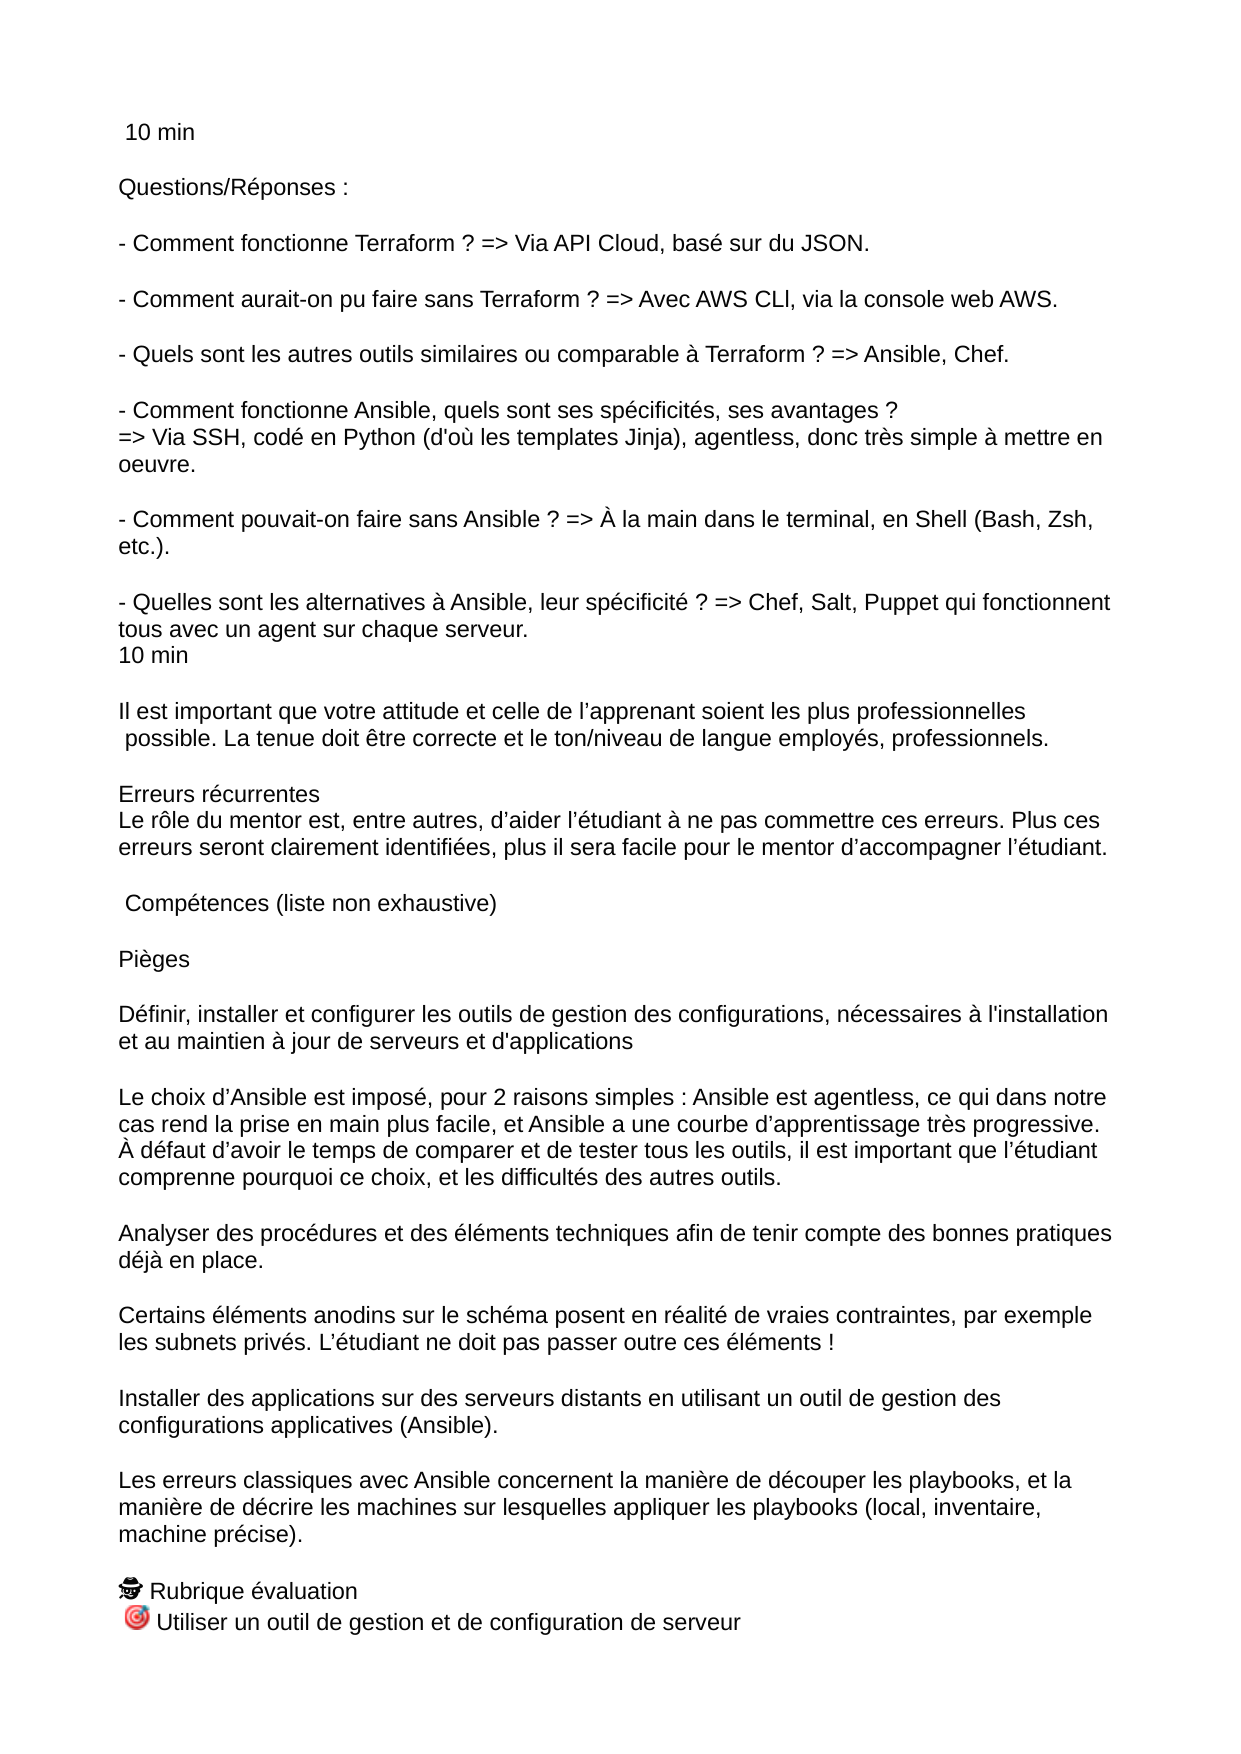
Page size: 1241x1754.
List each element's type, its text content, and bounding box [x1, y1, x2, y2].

text Erreurs récurrentes [118, 780, 1122, 807]
text Définir, installer et configurer les outils de gestion des configurations, nécessaires à l'installation et au maintien à jour de serveurs et d'applications [118, 1001, 1122, 1054]
text Pièges [118, 945, 1122, 972]
text possible. La tenue doit être correcte et le ton/niveau de langue employés, professionnels. [118, 724, 1122, 751]
text 10 min [118, 118, 1122, 145]
text - Comment aurait-on pu faire sans Terraform ? => Avec AWS CLl, via la console web AWS. [118, 285, 1122, 312]
text - Quels sont les autres outils similaires ou comparable à Terraform ? => Ansible, Chef. [118, 341, 1122, 367]
text Utiliser un outil de gestion et de configuration de serveur [118, 1605, 1122, 1635]
text => Via SSH, codé en Python (d'où les templates Jinja), agentless, donc très simple à mettre en oeuvre. [118, 423, 1122, 477]
text - Comment fonctionne Terraform ? => Via API Cloud, basé sur du JSON. [118, 229, 1122, 256]
text Installer des applications sur des serveurs distants en utilisant un outil de gestion des configurations applicatives (Ansible). [118, 1384, 1122, 1438]
text Il est important que votre attitude et celle de l’apprenant soient les plus professionnelles [118, 697, 1122, 724]
text Le choix d’Ansible est imposé, pour 2 raisons simples : Ansible est agentless, ce qui dans notre cas rend la prise en main plus facile, et Ansible a une courbe d’apprentissage très progressive. À défaut d’avoir le temps de comparer et de tester tous les outils, il est important que l’étudiant comprenne pourquoi ce choix, et les difficultés des autres outils. [118, 1083, 1122, 1191]
text Analyser des procédures et des éléments techniques afin de tenir compte des bonnes pratiques déjà en place. [118, 1219, 1122, 1273]
text - Quelles sont les alternatives à Ansible, leur spécificité ? => Chef, Salt, Puppet qui fonctionnent tous avec un agent sur chaque serveur. [118, 588, 1122, 642]
text 10 min [118, 642, 1122, 669]
text - Comment pouvait-on faire sans Ansible ? => À la main dans le terminal, en Shell (Bash, Zsh, etc.). [118, 506, 1122, 559]
text Questions/Réponses : [118, 174, 1122, 201]
picture [124, 1605, 150, 1630]
text Compétences (liste non exhaustive) [118, 889, 1122, 916]
text - Comment fonctionne Ansible, quels sont ses spécificités, ses avantages ? [118, 396, 1122, 423]
text Les erreurs classiques avec Ansible concernent la manière de découper les playbooks, et la manière de décrire les machines sur lesquelles appliquer les playbooks (local, inventaire, machine précise). [118, 1467, 1122, 1547]
text Le rôle du mentor est, entre autres, d’aider l’étudiant à ne pas commettre ces erreurs. Plus ces erreurs seront clairement identifiées, plus il sera facile pour le mentor d’accompagner l’étudiant. [118, 807, 1122, 861]
text Certains éléments anodins sur le schéma posent en réalité de vraies contraintes, par exemple les subnets privés. L’étudiant ne doit pas passer outre ces éléments ! [118, 1302, 1122, 1356]
text 🕵️‍ Rubrique évaluation [118, 1576, 1122, 1605]
